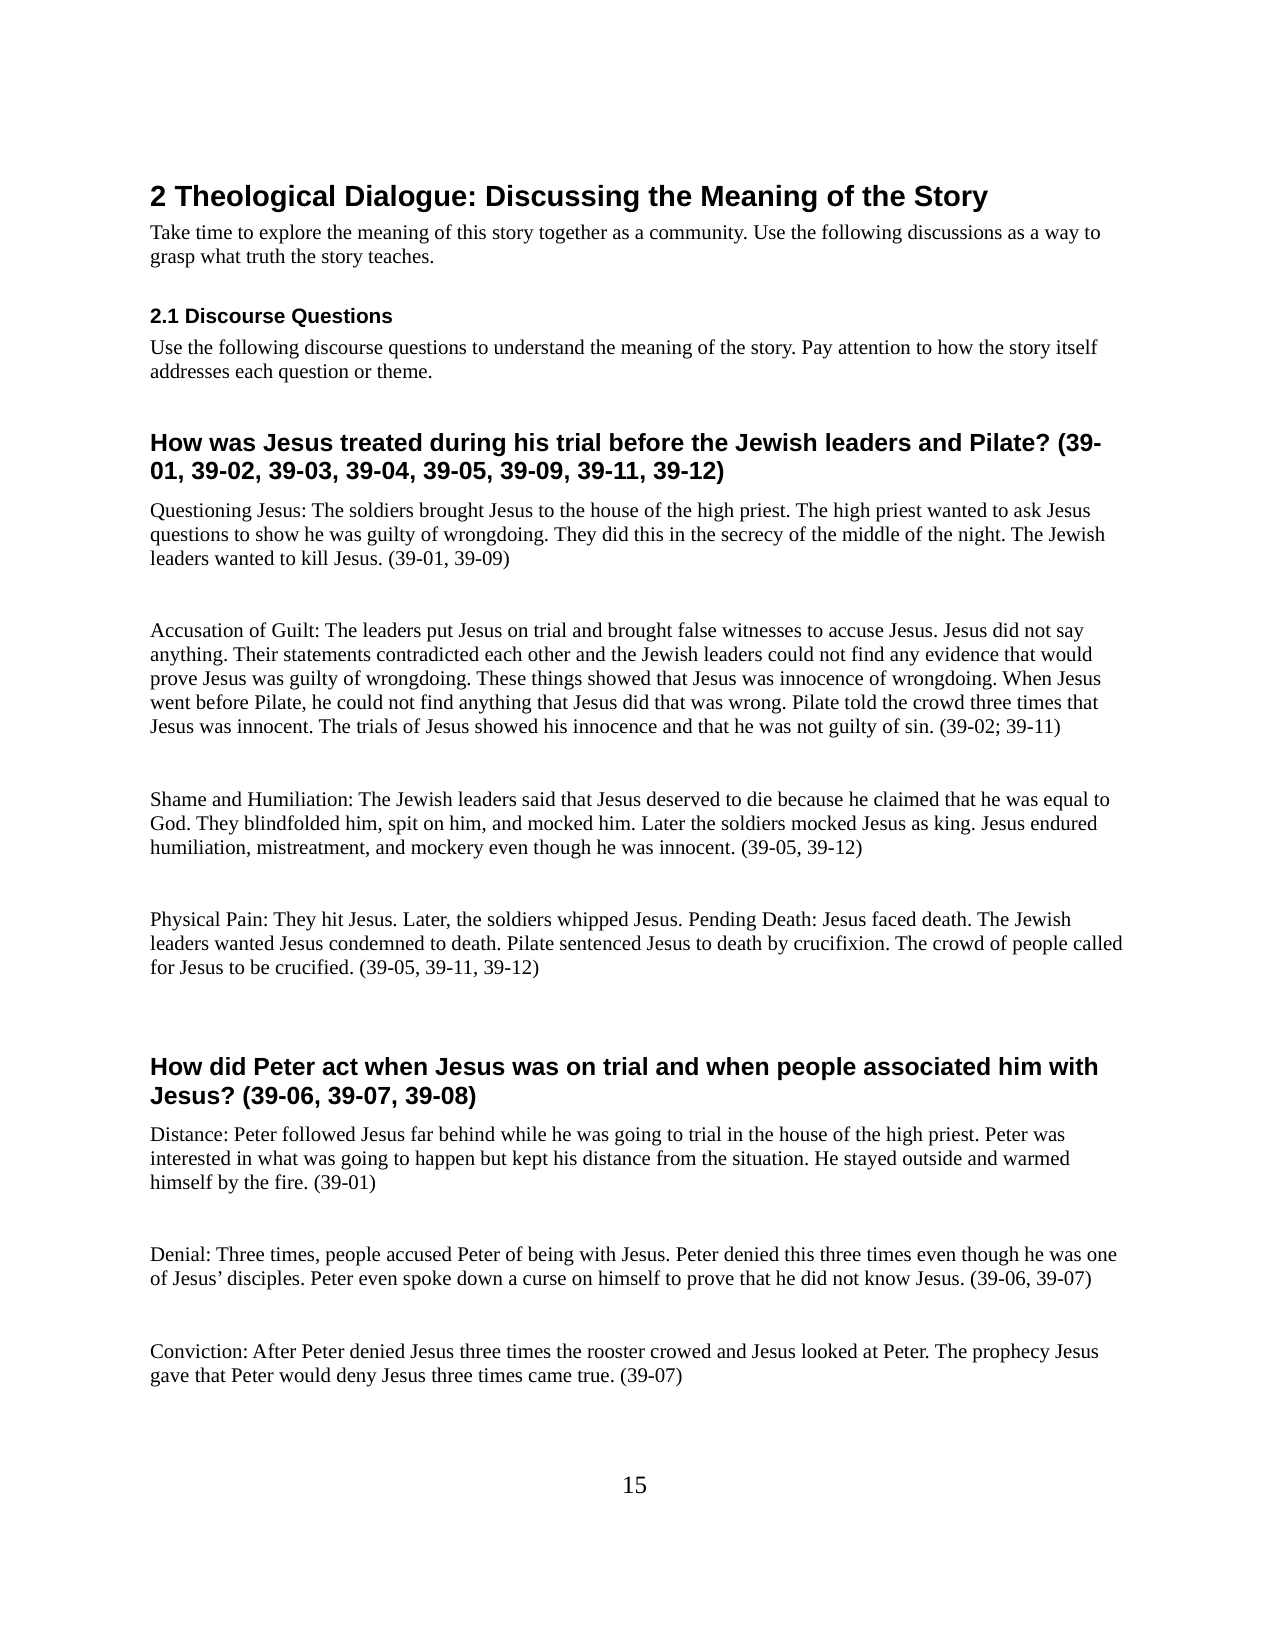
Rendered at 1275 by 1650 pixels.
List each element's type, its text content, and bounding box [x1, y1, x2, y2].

text Denial: Three times, people accused Peter of being with Jesus. Peter denied this three times even though he was one of Jesus’ disciples. Peter even spoke down a curse on himself to prove that he did not know Jesus. (39-06, 39-07) [150, 1242, 1125, 1290]
text Physical Pain: They hit Jesus. Later, the soldiers whipped Jesus. Pending Death: Jesus faced death. The Jewish leaders wanted Jesus condemned to death. Pilate sentenced Jesus to death by crucifixion. The crowd of people called for Jesus to be crucified. (39-05, 39-11, 39-12) [150, 907, 1125, 979]
subtitle How did Peter act when Jesus was on trial and when people associated him with Jesus? (39-06, 39-07, 39-08) [150, 1052, 1125, 1109]
text Use the following discourse questions to understand the meaning of the story. Pay attention to how the story itself addresses each question or theme. [150, 335, 1125, 383]
subtitle 2.1 Discourse Questions [150, 304, 1125, 328]
text Questioning Jesus: The soldiers brought Jesus to the house of the high priest. The high priest wanted to ask Jesus questions to show he was guilty of wrongdoing. They did this in the secrecy of the middle of the night. The Jewish leaders wanted to kill Jesus. (39-01, 39-09) [150, 497, 1125, 570]
subtitle 2 Theological Dialogue: Discussing the Meaning of the Story [150, 179, 1125, 212]
text Accusation of Guilt: The leaders put Jesus on trial and brought false witnesses to accuse Jesus. Jesus did not say anything. Their statements contradicted each other and the Jewish leaders could not find any evidence that would prove Jesus was guilty of wrongdoing. These things showed that Jesus was innocence of wrongdoing. When Jesus went before Pilate, he could not find anything that Jesus did that was wrong. Pilate told the crowd three times that Jesus was innocent. The trials of Jesus showed his innocence and that he was not guilty of sin. (39-02; 39-11) [150, 618, 1125, 738]
text Take time to explore the meaning of this story together as a community. Use the following discussions as a way to grasp what truth the story teaches. [150, 220, 1125, 268]
text Conviction: After Peter denied Jesus three times the rooster crowed and Jesus looked at Peter. The prophecy Jesus gave that Peter would deny Jesus three times came true. (39-07) [150, 1339, 1125, 1387]
subtitle How was Jesus treated during his trial before the Jewish leaders and Pilate? (39-01, 39-02, 39-03, 39-04, 39-05, 39-09, 39-11, 39-12) [150, 428, 1125, 485]
text Distance: Peter followed Jesus far behind while he was going to trial in the house of the high priest. Peter was interested in what was going to happen but kept his distance from the situation. He stayed outside and warmed himself by the fire. (39-01) [150, 1122, 1125, 1194]
text Shame and Humiliation: The Jewish leaders said that Jesus deserved to die because he claimed that he was equal to God. They blindfolded him, spit on him, and mocked him. Later the soldiers mocked Jesus as king. Jesus endured humiliation, mistreatment, and mockery even though he was innocent. (39-05, 39-12) [150, 786, 1125, 859]
